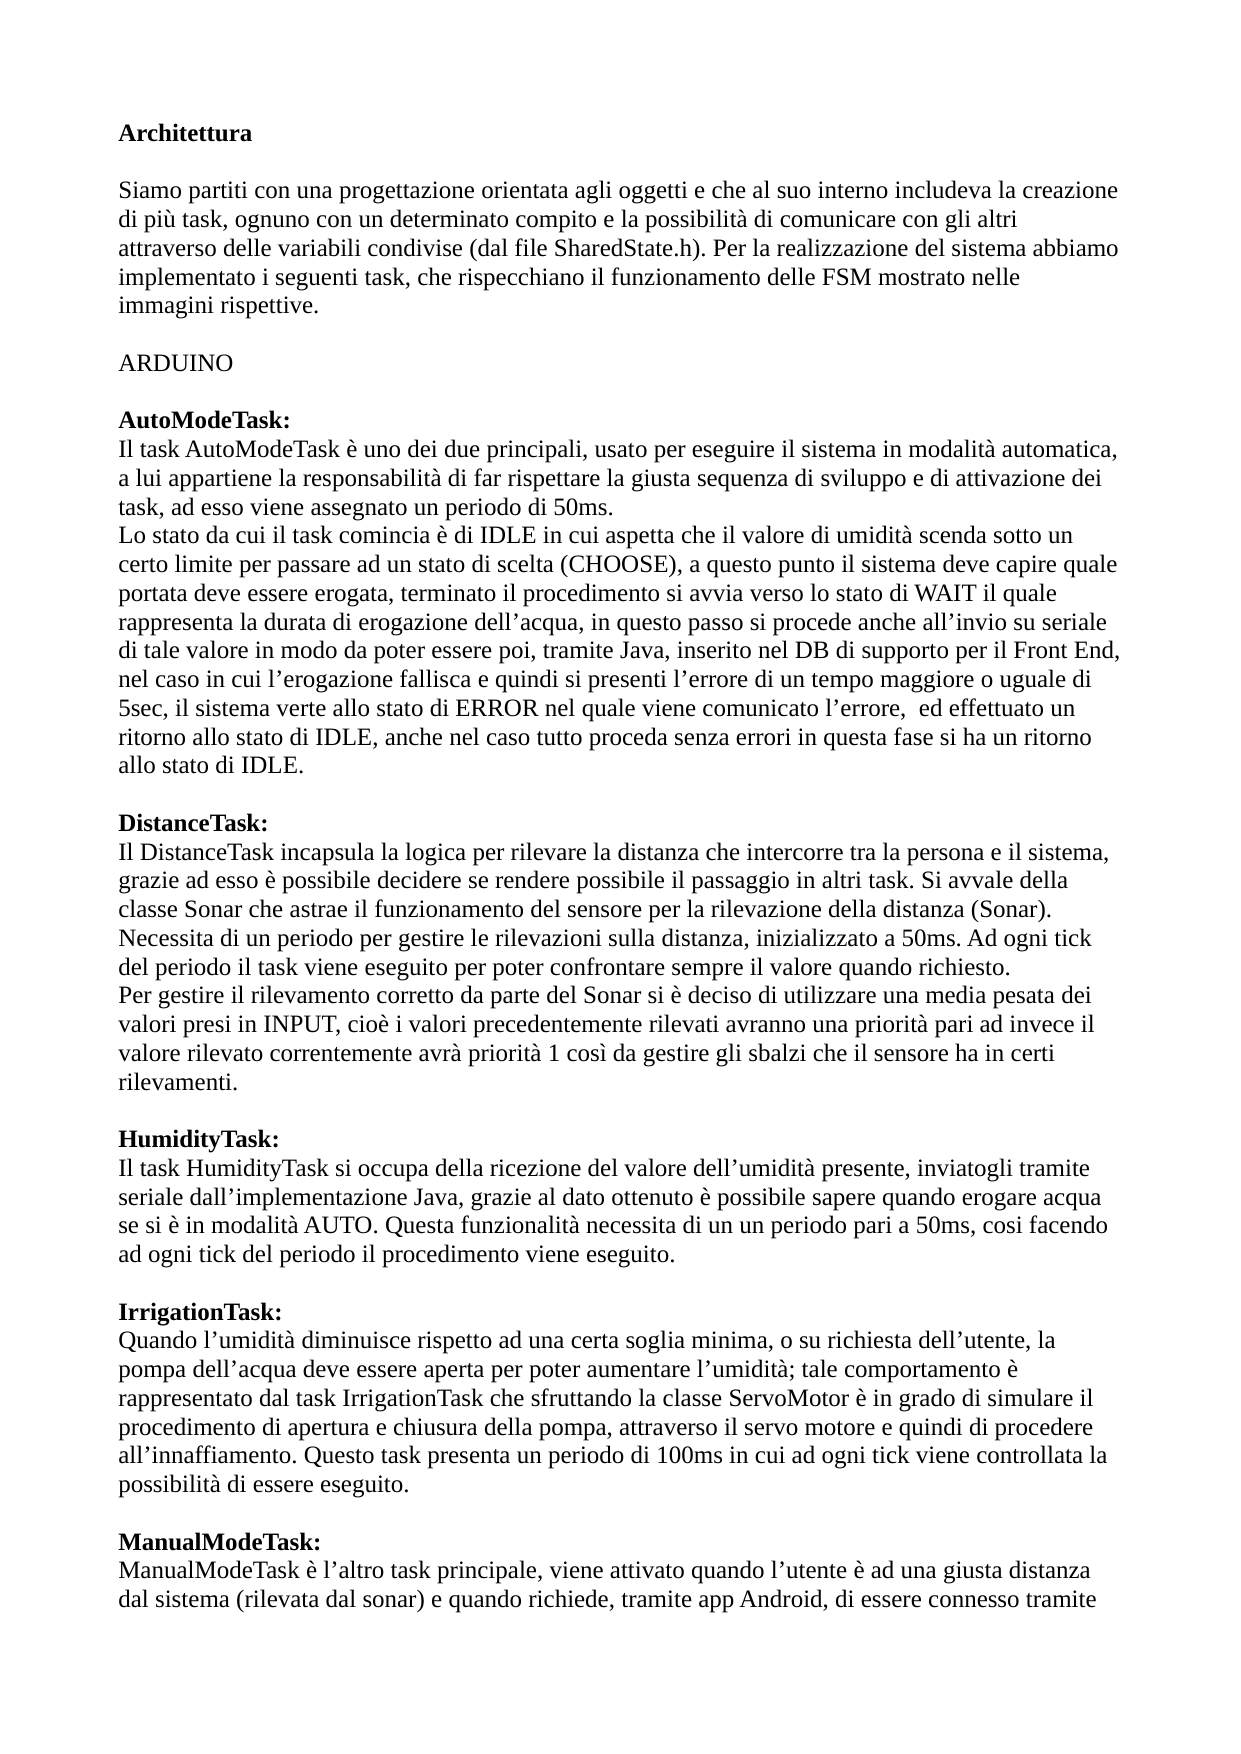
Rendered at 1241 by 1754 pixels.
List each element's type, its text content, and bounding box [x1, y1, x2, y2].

text Siamo partiti con una progettazione orientata agli oggetti e che al suo interno includeva la creazione di più task, ognuno con un determinato compito e la possibilità di comunicare con gli altri attraverso delle variabili condivise (dal file SharedState.h). Per la realizzazione del sistema abbiamo implementato i seguenti task, che rispecchiano il funzionamento delle FSM mostrato nelle immagini rispettive. [118, 176, 1122, 319]
text Per gestire il rilevamento corretto da parte del Sonar si è deciso di utilizzare una media pesata dei valori presi in INPUT, cioè i valori precedentemente rilevati avranno una priorità pari ad invece il valore rilevato correntemente avrà priorità 1 così da gestire gli sbalzi che il sensore ha in certi rilevamenti. [118, 981, 1122, 1096]
text Il task AutoModeTask è uno dei due principali, usato per eseguire il sistema in modalità automatica, a lui appartiene la responsabilità di far rispettare la giusta sequenza di sviluppo e di attivazione dei task, ad esso viene assegnato un periodo di 50ms. [118, 434, 1122, 521]
text IrrigationTask: [118, 1297, 1122, 1326]
text Architettura [118, 118, 1122, 147]
text AutoModeTask: [118, 406, 1122, 434]
text Quando l’umidità diminuisce rispetto ad una certa soglia minima, o su richiesta dell’utente, la pompa dell’acqua deve essere aperta per poter aumentare l’umidità; tale comportamento è rappresentato dal task IrrigationTask che sfruttando la classe ServoMotor è in grado di simulare il procedimento di apertura e chiusura della pompa, attraverso il servo motore e quindi di procedere all’innaffiamento. Questo task presenta un periodo di 100ms in cui ad ogni tick viene controllata la possibilità di essere eseguito. [118, 1326, 1122, 1498]
text Lo stato da cui il task comincia è di IDLE in cui aspetta che il valore di umidità scenda sotto un certo limite per passare ad un stato di scelta (CHOOSE), a questo punto il sistema deve capire quale portata deve essere erogata, terminato il procedimento si avvia verso lo stato di WAIT il quale rappresenta la durata di erogazione dell’acqua, in questo passo si procede anche all’invio su seriale di tale valore in modo da poter essere poi, tramite Java, inserito nel DB di supporto per il Front End, nel caso in cui l’erogazione fallisca e quindi si presenti l’errore di un tempo maggiore o uguale di 5sec, il sistema verte allo stato di ERROR nel quale viene comunicato l’errore, ed effettuato un ritorno allo stato di IDLE, anche nel caso tutto proceda senza errori in questa fase si ha un ritorno allo stato di IDLE. [118, 521, 1122, 779]
text HumidityTask: [118, 1124, 1122, 1153]
text ManualModeTask è l’altro task principale, viene attivato quando l’utente è ad una giusta distanza dal sistema (rilevata dal sonar) e quando richiede, tramite app Android, di essere connesso tramite [118, 1556, 1122, 1613]
text Il task HumidityTask si occupa della ricezione del valore dell’umidità presente, inviatogli tramite seriale dall’implementazione Java, grazie al dato ottenuto è possibile sapere quando erogare acqua se si è in modalità AUTO. Questa funzionalità necessita di un un periodo pari a 50ms, cosi facendo ad ogni tick del periodo il procedimento viene eseguito. [118, 1153, 1122, 1268]
text ManualModeTask: [118, 1527, 1122, 1556]
text ARDUINO [118, 348, 1122, 377]
text DistanceTask: [118, 808, 1122, 837]
text Il DistanceTask incapsula la logica per rilevare la distanza che intercorre tra la persona e il sistema, grazie ad esso è possibile decidere se rendere possibile il passaggio in altri task. Si avvale della classe Sonar che astrae il funzionamento del sensore per la rilevazione della distanza (Sonar). Necessita di un periodo per gestire le rilevazioni sulla distanza, inizializzato a 50ms. Ad ogni tick del periodo il task viene eseguito per poter confrontare sempre il valore quando richiesto. [118, 837, 1122, 981]
